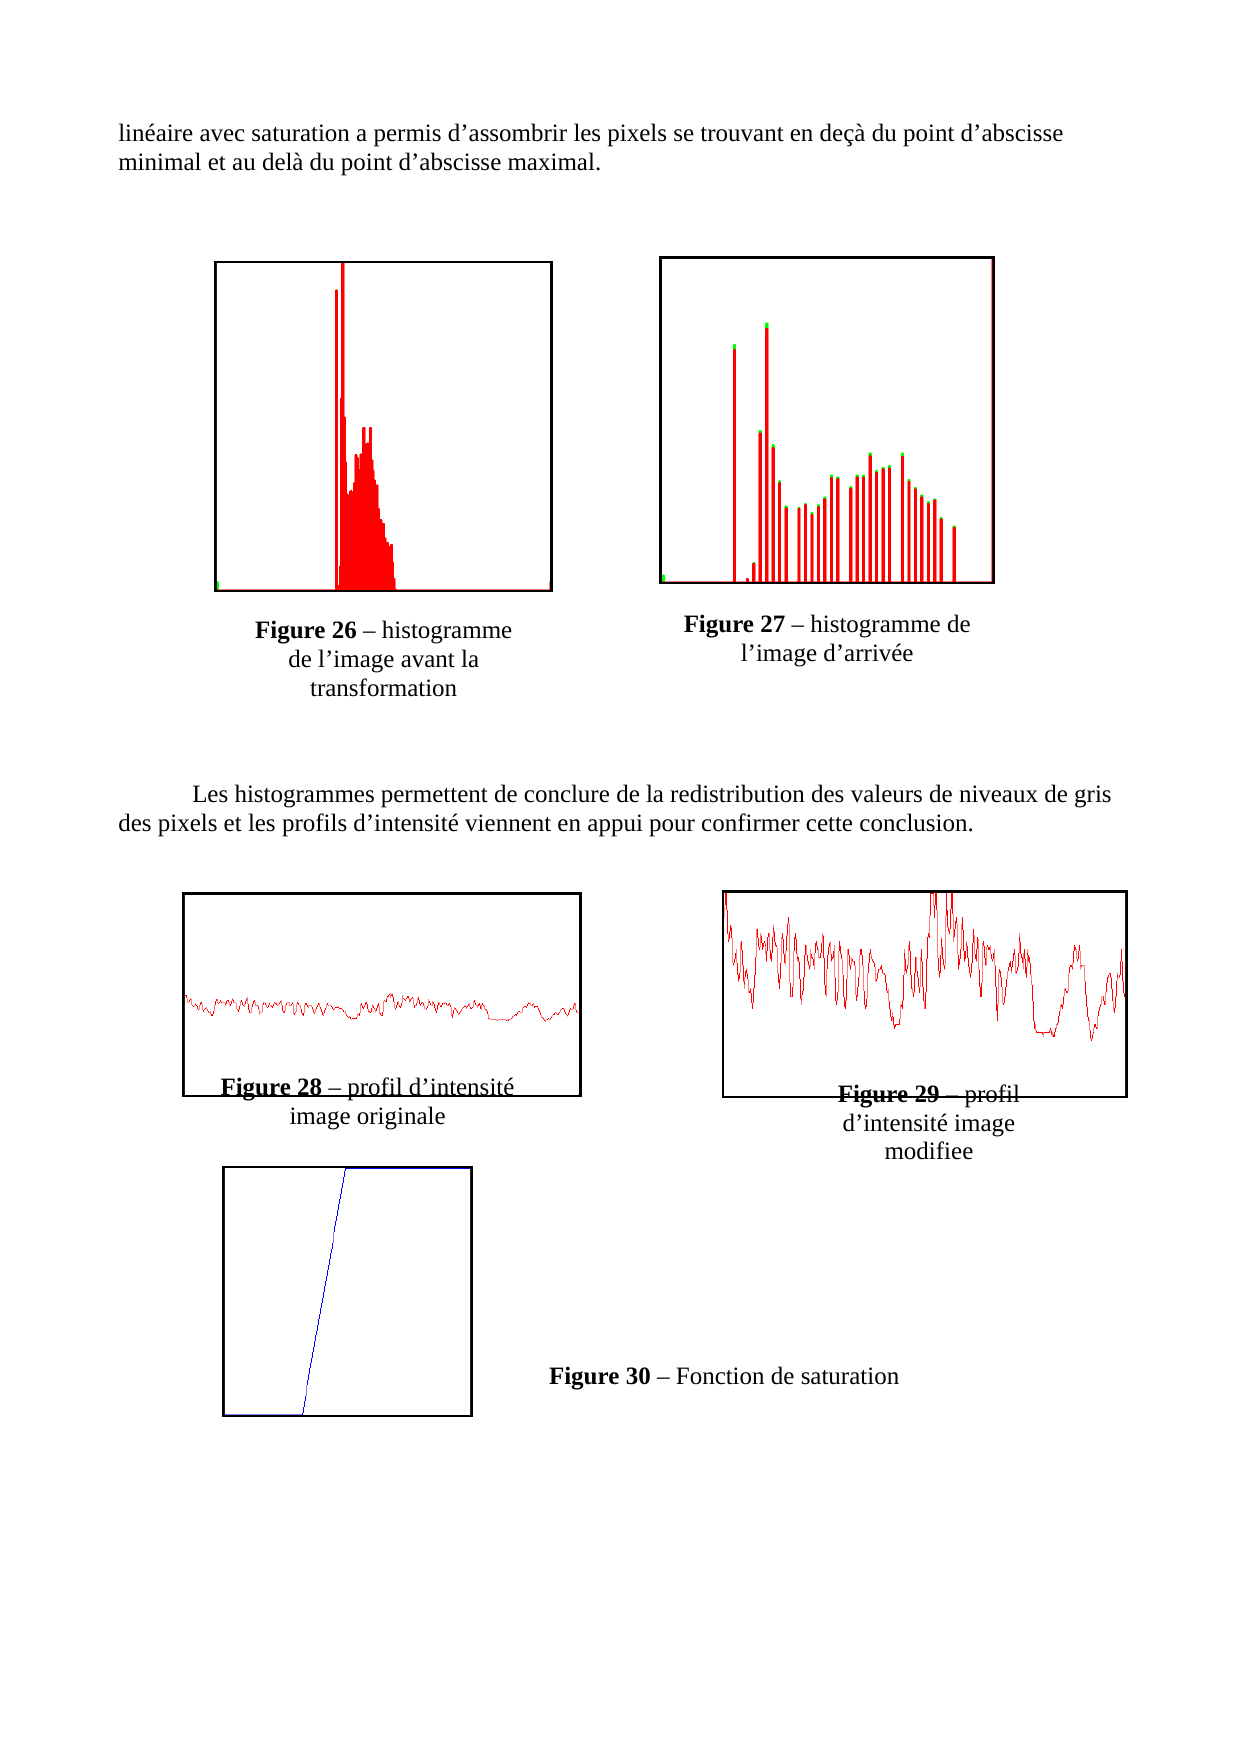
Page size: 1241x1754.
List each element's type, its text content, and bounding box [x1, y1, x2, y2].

picture [224, 1168, 471, 1415]
picture [216, 263, 550, 590]
picture [351, 1085, 356, 1094]
picture [724, 893, 1125, 1096]
text linéaire avec saturation a permis d’assombrir les pixels se trouvant en deçà du point d’abscisse minimal et au delà du point d’abscisse maximal. [118, 118, 1122, 176]
picture [662, 259, 993, 582]
picture [440, 1085, 445, 1095]
picture [471, 1085, 476, 1095]
text Les histogrammes permettent de conclure de la redistribution des valeurs de niveaux de gris des pixels et les profils d’intensité viennent en appui pour confirmer cette conclusion. [118, 779, 1122, 837]
picture [275, 1086, 282, 1095]
picture [184, 895, 579, 1095]
